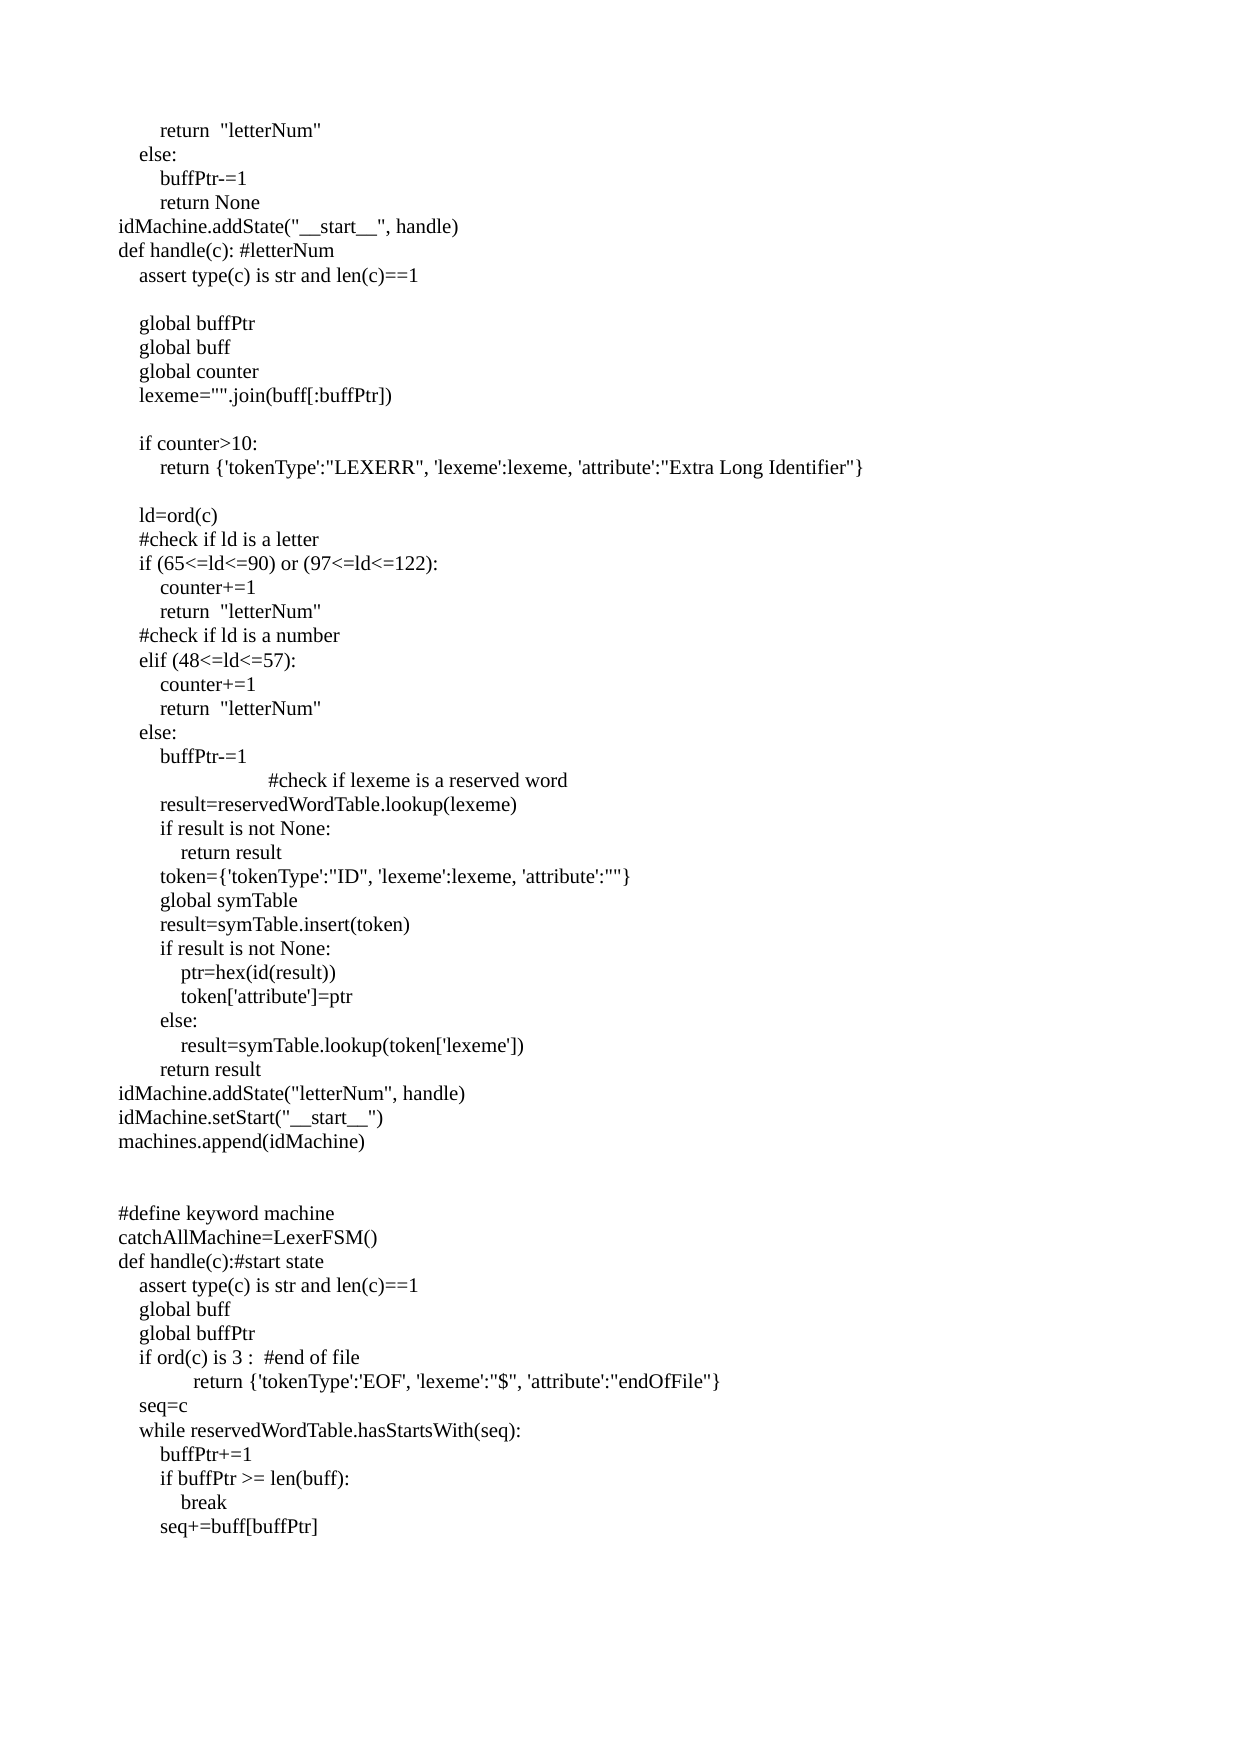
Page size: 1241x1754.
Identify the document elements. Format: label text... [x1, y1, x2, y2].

text lexeme="".join(buff[:buffPtr]) [118, 383, 1122, 407]
text idMachine.addState("__start__", handle) [118, 214, 1122, 238]
text while reservedWordTable.hasStartsWith(seq): [118, 1417, 1122, 1442]
text return "letterNum" [118, 696, 1122, 720]
text result=symTable.lookup(token['lexeme']) [118, 1032, 1122, 1057]
text return "letterNum" [118, 118, 1122, 142]
text if result is not None: [118, 816, 1122, 840]
text token['attribute']=ptr [118, 984, 1122, 1008]
text ld=ord(c) [118, 503, 1122, 527]
text #define keyword machine [118, 1201, 1122, 1225]
text def handle(c):#start state [118, 1249, 1122, 1273]
text global buffPtr [118, 1321, 1122, 1345]
text if counter>10: [118, 431, 1122, 455]
text result=reservedWordTable.lookup(lexeme) [118, 792, 1122, 816]
text global symTable [118, 888, 1122, 912]
text global counter [118, 359, 1122, 383]
text if (65<=ld<=90) or (97<=ld<=122): [118, 551, 1122, 575]
text global buff [118, 335, 1122, 359]
text elif (48<=ld<=57): [118, 647, 1122, 672]
text else: [118, 720, 1122, 744]
text #check if ld is a letter [118, 527, 1122, 551]
text machines.append(idMachine) [118, 1129, 1122, 1153]
text idMachine.addState("letterNum", handle) [118, 1081, 1122, 1105]
text buffPtr-=1 [118, 744, 1122, 768]
text if result is not None: [118, 936, 1122, 960]
text #check if lexeme is a reserved word [118, 768, 1122, 792]
text return {'tokenType':"LEXERR", 'lexeme':lexeme, 'attribute':"Extra Long Identifier"} [118, 455, 1122, 479]
text return None [118, 190, 1122, 214]
text return {'tokenType':'EOF', 'lexeme':"$", 'attribute':"endOfFile"} [118, 1369, 1122, 1393]
text return "letterNum" [118, 599, 1122, 623]
text global buff [118, 1297, 1122, 1321]
text buffPtr+=1 [118, 1442, 1122, 1466]
text return result [118, 840, 1122, 864]
text seq+=buff[buffPtr] [118, 1514, 1122, 1538]
text if ord(c) is 3 : #end of file [118, 1345, 1122, 1369]
text counter+=1 [118, 575, 1122, 599]
text counter+=1 [118, 672, 1122, 696]
text else: [118, 1008, 1122, 1032]
text catchAllMachine=LexerFSM() [118, 1225, 1122, 1249]
text ptr=hex(id(result)) [118, 960, 1122, 984]
text assert type(c) is str and len(c)==1 [118, 262, 1122, 287]
text if buffPtr >= len(buff): [118, 1466, 1122, 1490]
text break [118, 1490, 1122, 1514]
text buffPtr-=1 [118, 166, 1122, 190]
text else: [118, 142, 1122, 166]
text assert type(c) is str and len(c)==1 [118, 1273, 1122, 1297]
text global buffPtr [118, 311, 1122, 335]
text return result [118, 1057, 1122, 1081]
text #check if ld is a number [118, 623, 1122, 647]
text token={'tokenType':"ID", 'lexeme':lexeme, 'attribute':""} [118, 864, 1122, 888]
text result=symTable.insert(token) [118, 912, 1122, 936]
text def handle(c): #letterNum [118, 238, 1122, 262]
text idMachine.setStart("__start__") [118, 1105, 1122, 1129]
text seq=c [118, 1393, 1122, 1417]
